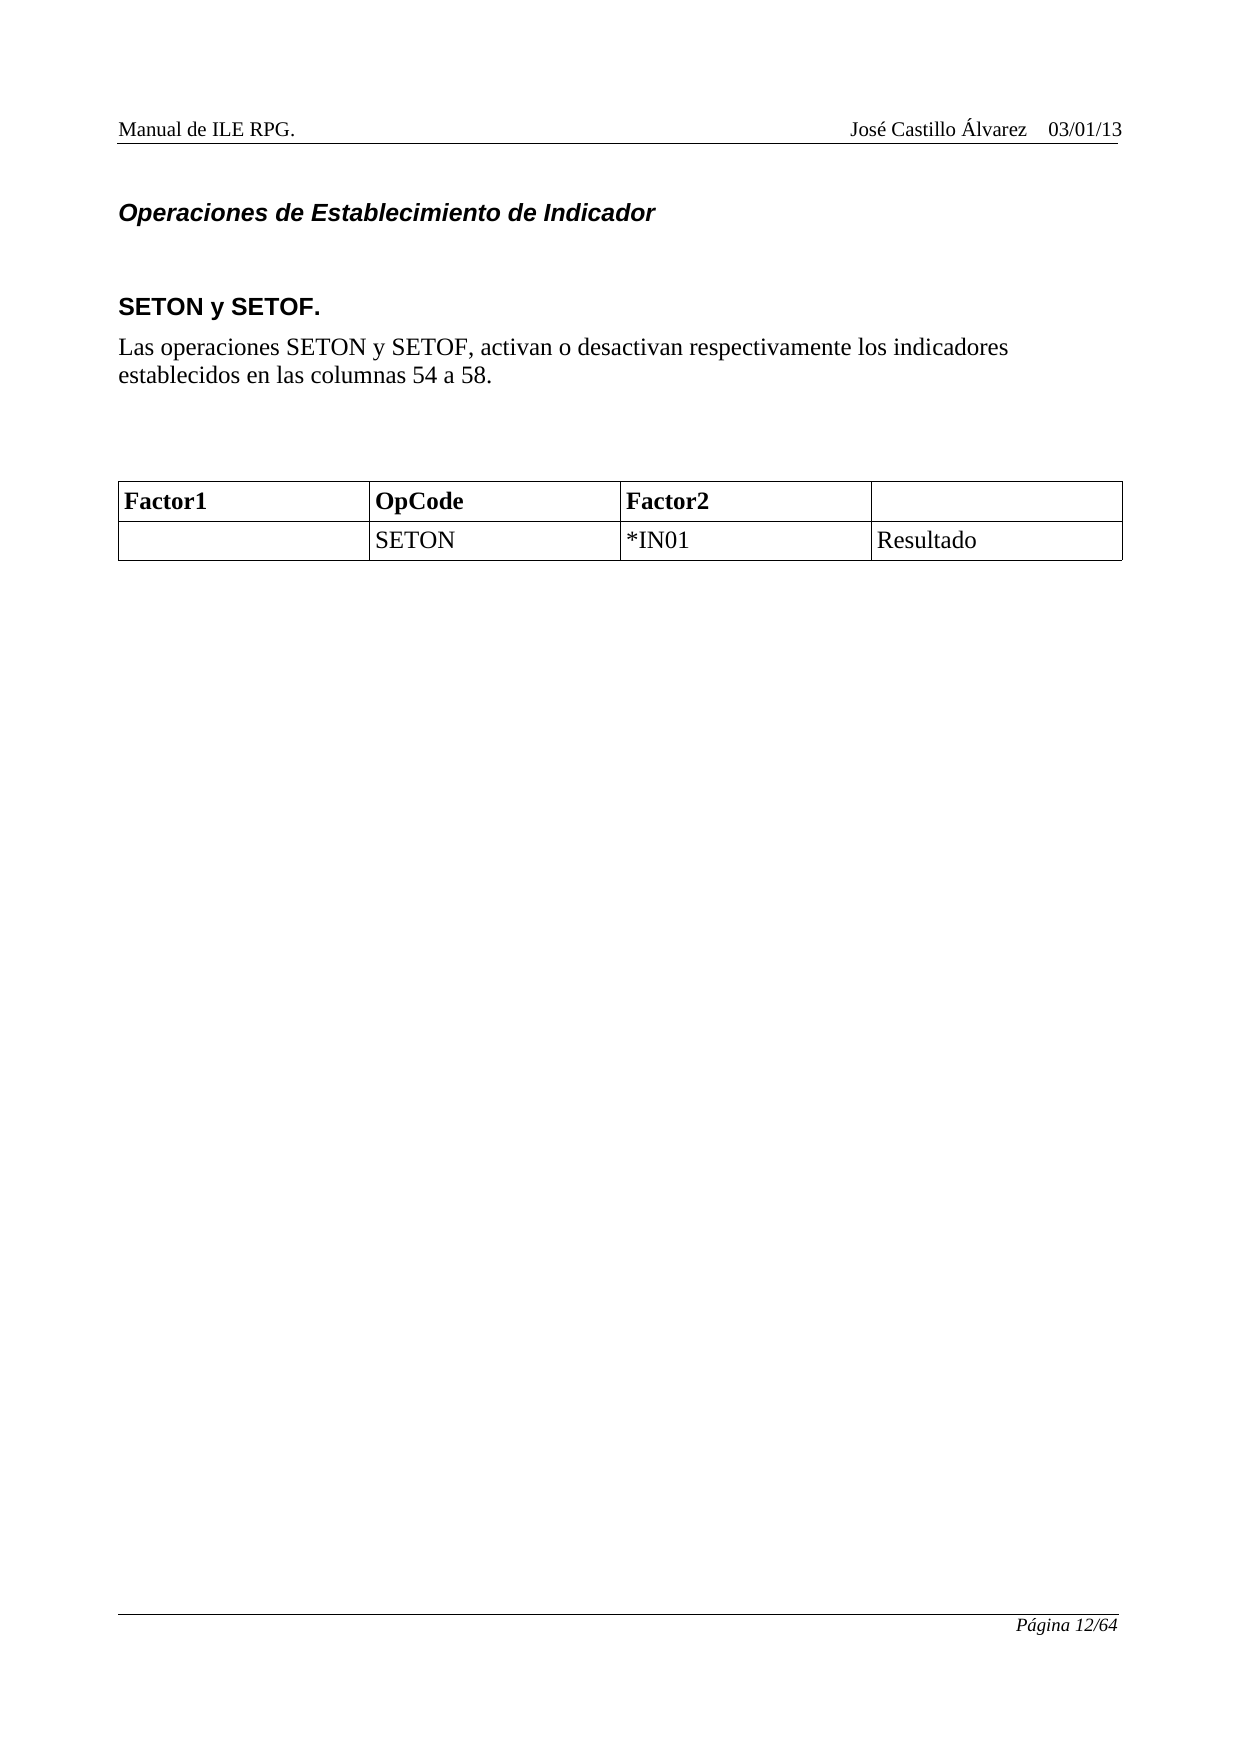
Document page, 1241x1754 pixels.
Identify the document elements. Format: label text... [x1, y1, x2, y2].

table_cell SETON [370, 522, 620, 560]
table_cell *IN01 [621, 522, 871, 560]
table_cell [119, 522, 369, 560]
table_header [872, 482, 1122, 521]
table_header Factor1 [119, 482, 369, 521]
text Las operaciones SETON y SETOF, activan o desactivan respectivamente los indicadores establecidos en las columnas 54 a 58. [118, 333, 1122, 388]
subtitle SETON y SETOF. [118, 293, 1122, 321]
table_header OpCode [370, 482, 620, 521]
table_cell Resultado [872, 522, 1122, 560]
subtitle Operaciones de Establecimiento de Indicador [118, 199, 1122, 227]
table_header Factor2 [621, 482, 871, 521]
